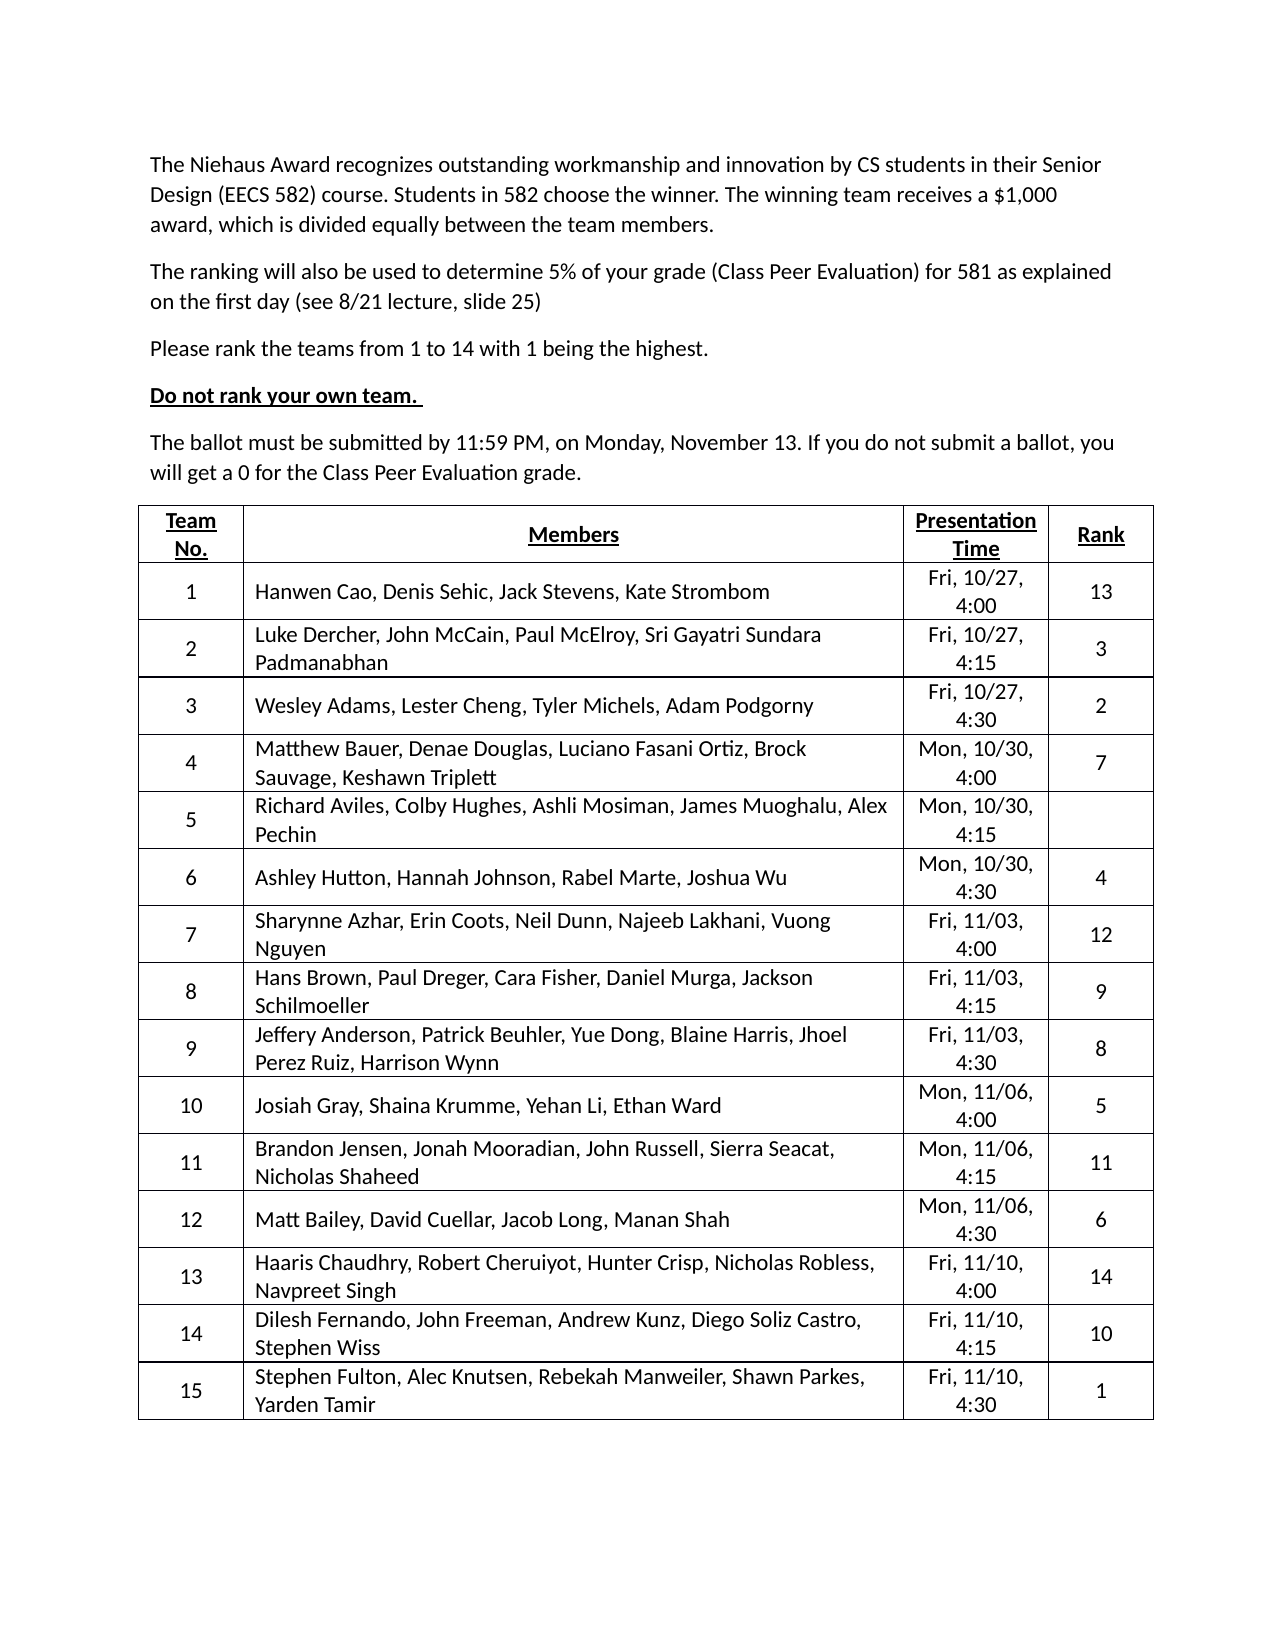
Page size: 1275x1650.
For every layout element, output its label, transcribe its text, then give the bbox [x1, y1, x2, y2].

table_cell Dilesh Fernando, John Freeman, Andrew Kunz, Diego Soliz Castro, Stephen Wiss [244, 1305, 903, 1361]
text The Niehaus Award recognizes outstanding workmanship and innovation by CS students in their Senior Design (EECS 582) course. Students in 582 choose the winner. The winning team receives a $1,000 award, which is divided equally between the team members. [150, 150, 1125, 238]
table_cell Mon, 11/06, 4:15 [904, 1134, 1048, 1190]
table_cell 1 [1049, 1363, 1153, 1418]
table_cell 8 [139, 963, 243, 1019]
table_header Team No. [139, 506, 243, 562]
table_cell 6 [139, 849, 243, 905]
table_cell 11 [139, 1134, 243, 1190]
table_cell Fri, 11/03, 4:00 [904, 906, 1048, 962]
table_cell Jeffery Anderson, Patrick Beuhler, Yue Dong, Blaine Harris, Jhoel Perez Ruiz, Harrison Wynn [244, 1020, 903, 1076]
table_cell Fri, 11/10, 4:15 [904, 1305, 1048, 1361]
text The ranking will also be used to determine 5% of your grade (Class Peer Evaluation) for 581 as explained on the first day (see 8/21 lecture, slide 25) [150, 257, 1125, 316]
text Do not rank your own team. [150, 381, 1125, 409]
table_cell 10 [139, 1077, 243, 1133]
table_cell 3 [1049, 620, 1153, 676]
table_cell 9 [139, 1020, 243, 1076]
table_cell 4 [139, 735, 243, 791]
table_cell 13 [1049, 563, 1153, 619]
table_cell Mon, 10/30, 4:30 [904, 849, 1048, 905]
table_header Rank [1049, 506, 1153, 562]
table_cell 11 [1049, 1134, 1153, 1190]
table_cell 2 [1049, 678, 1153, 733]
table_cell Matthew Bauer, Denae Douglas, Luciano Fasani Ortiz, Brock Sauvage, Keshawn Triplett [244, 735, 903, 791]
table_cell Richard Aviles, Colby Hughes, Ashli Mosiman, James Muoghalu, Alex Pechin [244, 792, 903, 848]
table_cell 12 [1049, 906, 1153, 962]
table_cell Fri, 10/27, 4:00 [904, 563, 1048, 619]
table_cell Ashley Hutton, Hannah Johnson, Rabel Marte, Joshua Wu [244, 849, 903, 905]
table_cell Fri, 11/10, 4:00 [904, 1248, 1048, 1304]
table_cell Mon, 10/30, 4:15 [904, 792, 1048, 848]
table_cell Matt Bailey, David Cuellar, Jacob Long, Manan Shah [244, 1191, 903, 1247]
table_cell 5 [139, 792, 243, 848]
text The ballot must be submitted by 11:59 PM, on Monday, November 13. If you do not submit a ballot, you will get a 0 for the Class Peer Evaluation grade. [150, 428, 1125, 486]
table_cell Fri, 11/10, 4:30 [904, 1363, 1048, 1418]
table_cell 7 [1049, 735, 1153, 791]
table_cell 2 [139, 620, 243, 676]
text Please rank the teams from 1 to 14 with 1 being the highest. [150, 334, 1125, 362]
table_cell Fri, 11/03, 4:15 [904, 963, 1048, 1019]
table_cell 12 [139, 1191, 243, 1247]
table_cell 7 [139, 906, 243, 962]
table_cell 8 [1049, 1020, 1153, 1076]
table_cell 9 [1049, 963, 1153, 1019]
table_cell 14 [1049, 1248, 1153, 1304]
table_header Members [244, 506, 903, 562]
table_cell Mon, 10/30, 4:00 [904, 735, 1048, 791]
table_cell 1 [139, 563, 243, 619]
table_cell Hans Brown, Paul Dreger, Cara Fisher, Daniel Murga, Jackson Schilmoeller [244, 963, 903, 1019]
table_cell Fri, 10/27, 4:15 [904, 620, 1048, 676]
table_cell Fri, 11/03, 4:30 [904, 1020, 1048, 1076]
table_cell Luke Dercher, John McCain, Paul McElroy, Sri Gayatri Sundara Padmanabhan [244, 620, 903, 676]
table_cell Stephen Fulton, Alec Knutsen, Rebekah Manweiler, Shawn Parkes, Yarden Tamir [244, 1363, 903, 1418]
table_cell Fri, 10/27, 4:30 [904, 678, 1048, 733]
table_cell [1049, 792, 1153, 848]
table_cell 13 [139, 1248, 243, 1304]
table_cell 15 [139, 1363, 243, 1418]
table_cell 10 [1049, 1305, 1153, 1361]
table_cell Mon, 11/06, 4:00 [904, 1077, 1048, 1133]
table_cell Hanwen Cao, Denis Sehic, Jack Stevens, Kate Strombom [244, 563, 903, 619]
table_cell Sharynne Azhar, Erin Coots, Neil Dunn, Najeeb Lakhani, Vuong Nguyen [244, 906, 903, 962]
table_cell 3 [139, 678, 243, 733]
table_cell 5 [1049, 1077, 1153, 1133]
table_cell Josiah Gray, Shaina Krumme, Yehan Li, Ethan Ward [244, 1077, 903, 1133]
table_cell 6 [1049, 1191, 1153, 1247]
table_cell Haaris Chaudhry, Robert Cheruiyot, Hunter Crisp, Nicholas Robless, Navpreet Singh [244, 1248, 903, 1304]
table_cell 14 [139, 1305, 243, 1361]
table_cell Brandon Jensen, Jonah Mooradian, John Russell, Sierra Seacat, Nicholas Shaheed [244, 1134, 903, 1190]
table_cell 4 [1049, 849, 1153, 905]
table_header Presentation Time [904, 506, 1048, 562]
table_cell Mon, 11/06, 4:30 [904, 1191, 1048, 1247]
table_cell Wesley Adams, Lester Cheng, Tyler Michels, Adam Podgorny [244, 678, 903, 733]
